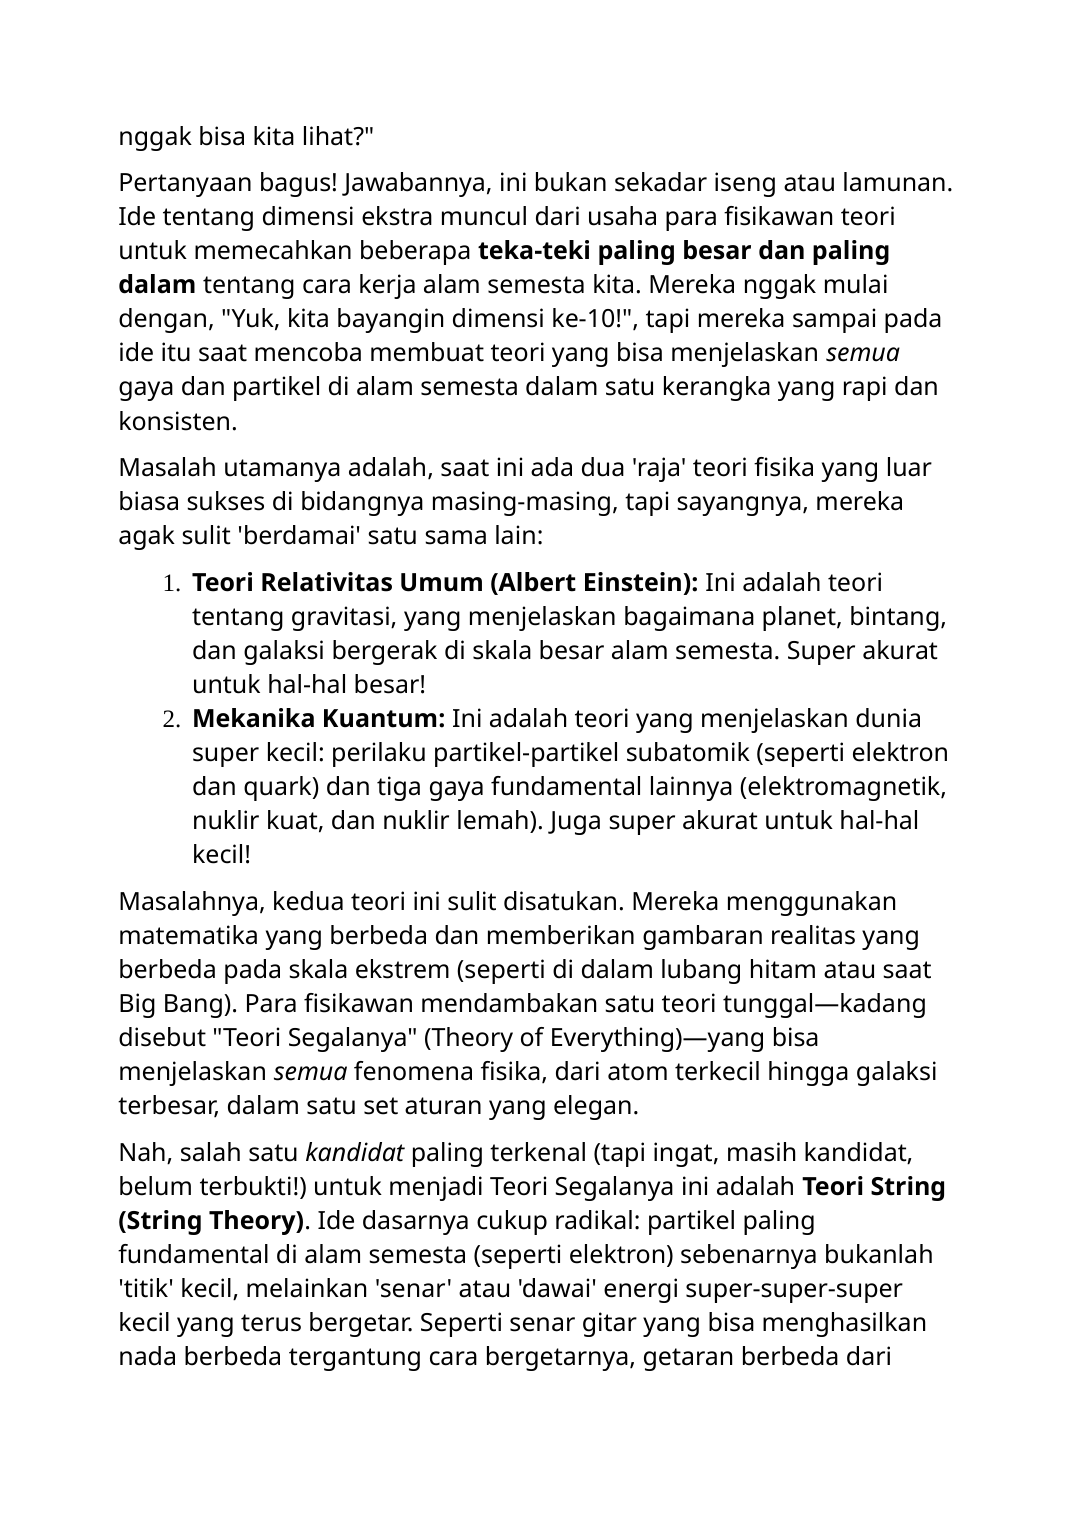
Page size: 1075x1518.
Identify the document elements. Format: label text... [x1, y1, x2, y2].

text Masalahnya, kedua teori ini sulit disatukan. Mereka menggunakan matematika yang berbeda dan memberikan gambaran realitas yang berbeda pada skala ekstrem (seperti di dalam lubang hitam atau saat Big Bang). Para fisikawan mendambakan satu teori tunggal—kadang disebut "Teori Segalanya" (Theory of Everything)—yang bisa menjelaskan semua fenomena fisika, dari atom terkecil hingga galaksi terbesar, dalam satu set aturan yang elegan. [118, 883, 957, 1122]
list Teori Relativitas Umum (Albert Einstein): Ini adalah teori tentang gravitasi, yang menjelaskan bagaimana planet, bintang, dan galaksi bergerak di skala besar alam semesta. Super akurat untuk hal-hal besar! [162, 564, 957, 701]
text Masalah utamanya adalah, saat ini ada dua 'raja' teori fisika yang luar biasa sukses di bidangnya masing-masing, tapi sayangnya, mereka agak sulit 'berdamai' satu sama lain: [118, 450, 957, 552]
text nggak bisa kita lihat?" [118, 118, 957, 152]
list Mekanika Kuantum: Ini adalah teori yang menjelaskan dunia super kecil: perilaku partikel-partikel subatomik (seperti elektron dan quark) dan tiga gaya fundamental lainnya (elektromagnetik, nuklir kuat, dan nuklir lemah). Juga super akurat untuk hal-hal kecil! [162, 701, 957, 871]
text Nah, salah satu kandidat paling terkenal (tapi ingat, masih kandidat, belum terbukti!) untuk menjadi Teori Segalanya ini adalah Teori String (String Theory). Ide dasarnya cukup radikal: partikel paling fundamental di alam semesta (seperti elektron) sebenarnya bukanlah 'titik' kecil, melainkan 'senar' atau 'dawai' energi super-super-super kecil yang terus bergetar. Seperti senar gitar yang bisa menghasilkan nada berbeda tergantung cara bergetarnya, getaran berbeda dari [118, 1134, 957, 1373]
text Pertanyaan bagus! Jawabannya, ini bukan sekadar iseng atau lamunan. Ide tentang dimensi ekstra muncul dari usaha para fisikawan teori untuk memecahkan beberapa teka-teki paling besar dan paling dalam tentang cara kerja alam semesta kita. Mereka nggak mulai dengan, "Yuk, kita bayangin dimensi ke-10!", tapi mereka sampai pada ide itu saat mencoba membuat teori yang bisa menjelaskan semua gaya dan partikel di alam semesta dalam satu kerangka yang rapi dan konsisten. [118, 165, 957, 437]
